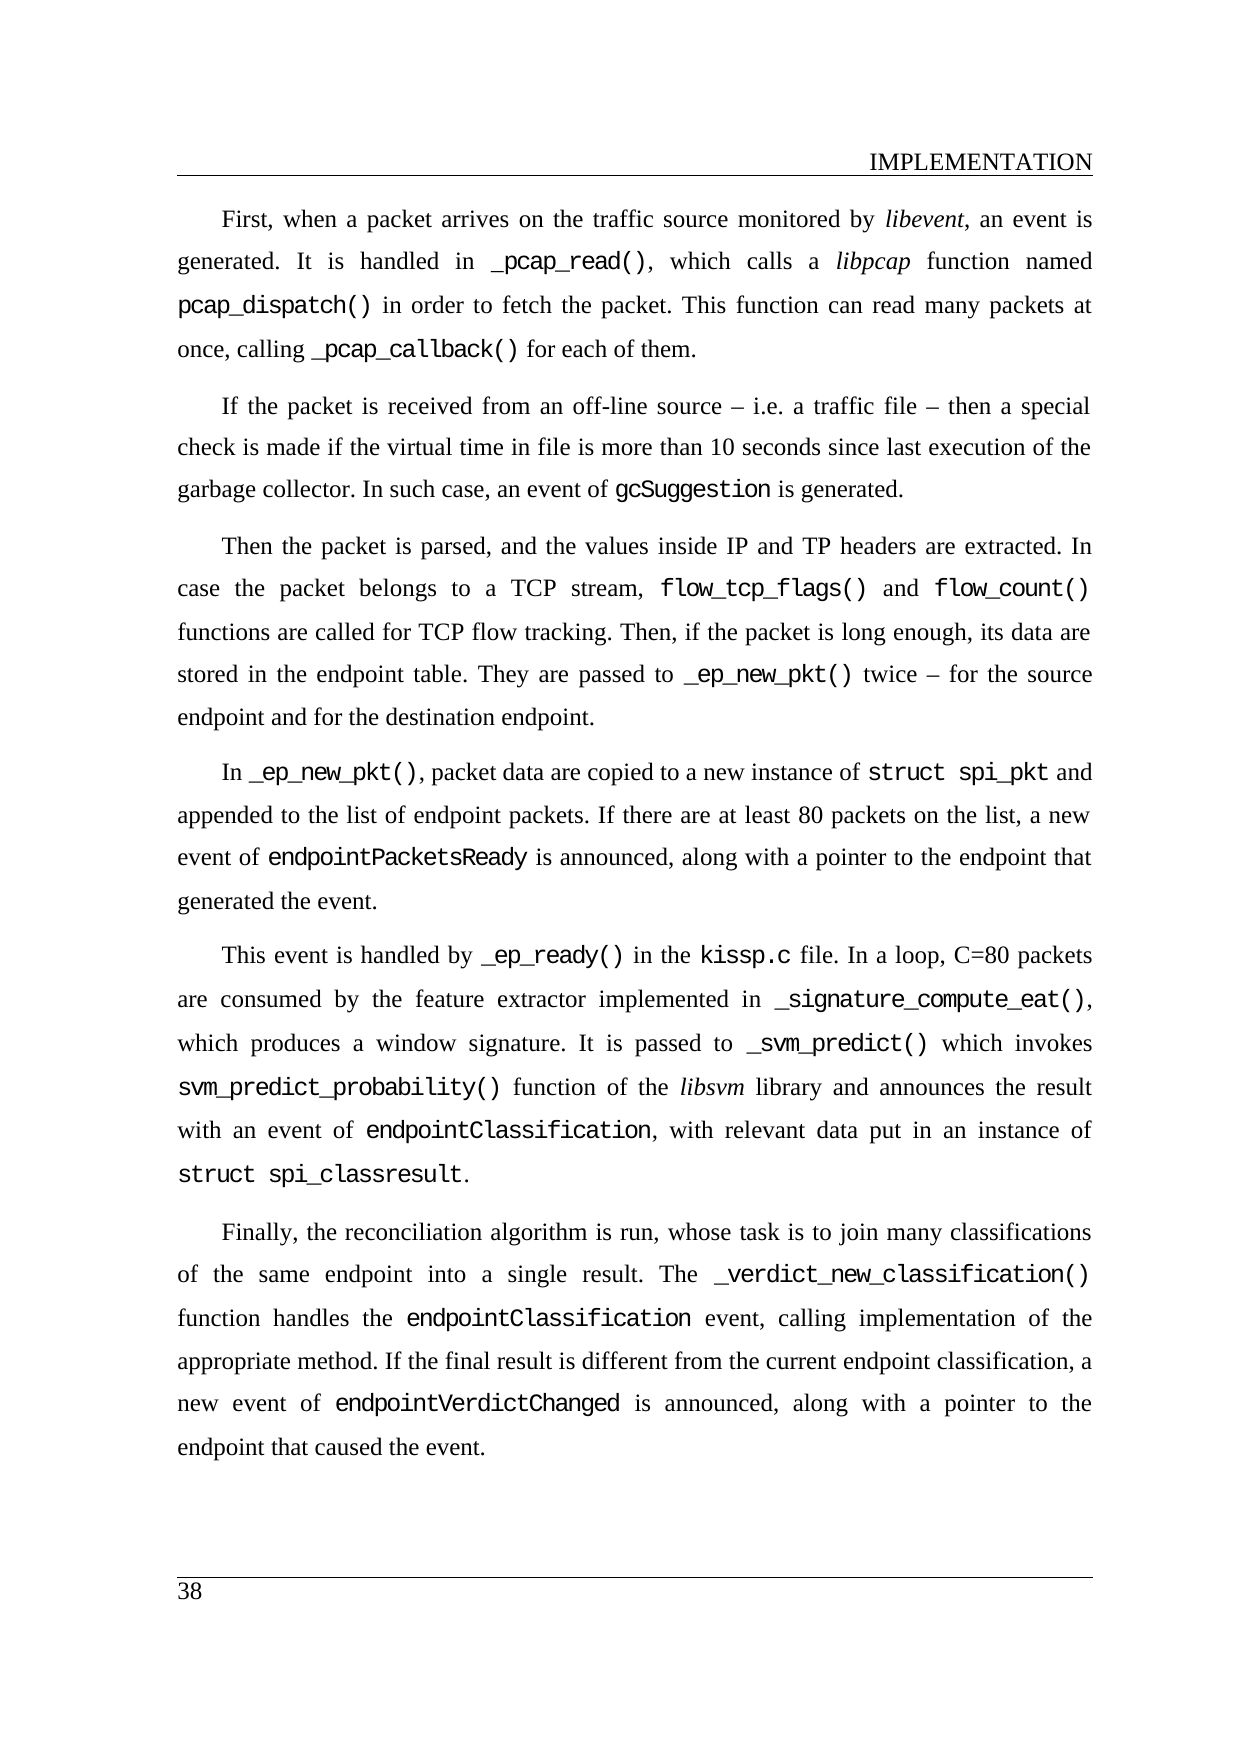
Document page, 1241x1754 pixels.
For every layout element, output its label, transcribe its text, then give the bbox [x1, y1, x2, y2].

text If the packet is received from an off-line source – i.e. a traffic file – then a special check is made if the virtual time in file is more than 10 seconds since last execution of the garbage collector. In such case, an event of gcSuggestion is generated. [177, 392, 1093, 505]
text In _ep_new_pkt(), packet data are copied to a new instance of struct spi_pkt and appended to the list of endpoint packets. If there are at least 80 packets on the list, a new event of endpointPacketsReady is announced, along with a pointer to the endpoint that generated the event. [177, 758, 1093, 914]
text Then the packet is parsed, and the values inside IP and TP headers are extracted. In case the packet belongs to a TCP stream, flow_tcp_flags() and flow_count() functions are called for TCP flow tracking. Then, if the packet is long enough, its data are stored in the endpoint table. They are passed to _ep_new_pkt() twice – for the source endpoint and for the destination endpoint. [177, 532, 1093, 731]
text Finally, the reconciliation algorithm is run, whose task is to join many classifications of the same endpoint into a single result. The _verdict_new_classification() function handles the endpointClassification event, calling implementation of the appropriate method. If the final result is different from the current endpoint classification, a new event of endpointVerdictChanged is announced, along with a pointer to the endpoint that caused the event. [177, 1218, 1093, 1461]
text First, when a packet arrives on the traffic source monitored by libevent, an event is generated. It is handled in _pcap_read(), which calls a libpcap function named pcap_dispatch() in order to fetch the packet. This function can read many packets at once, calling _pcap_callback() for each of them. [177, 205, 1093, 364]
text This event is handled by _ep_ready() in the kissp.c file. In a loop, C=80 packets are consumed by the feature extractor implemented in _signature_compute_eat(), which produces a window signature. It is passed to _svm_predict() which invokes svm_predict_probability() function of the libsvm library and announces the result with an event of endpointClassification, with relevant data put in an instance of struct spi_classresult. [177, 941, 1093, 1190]
